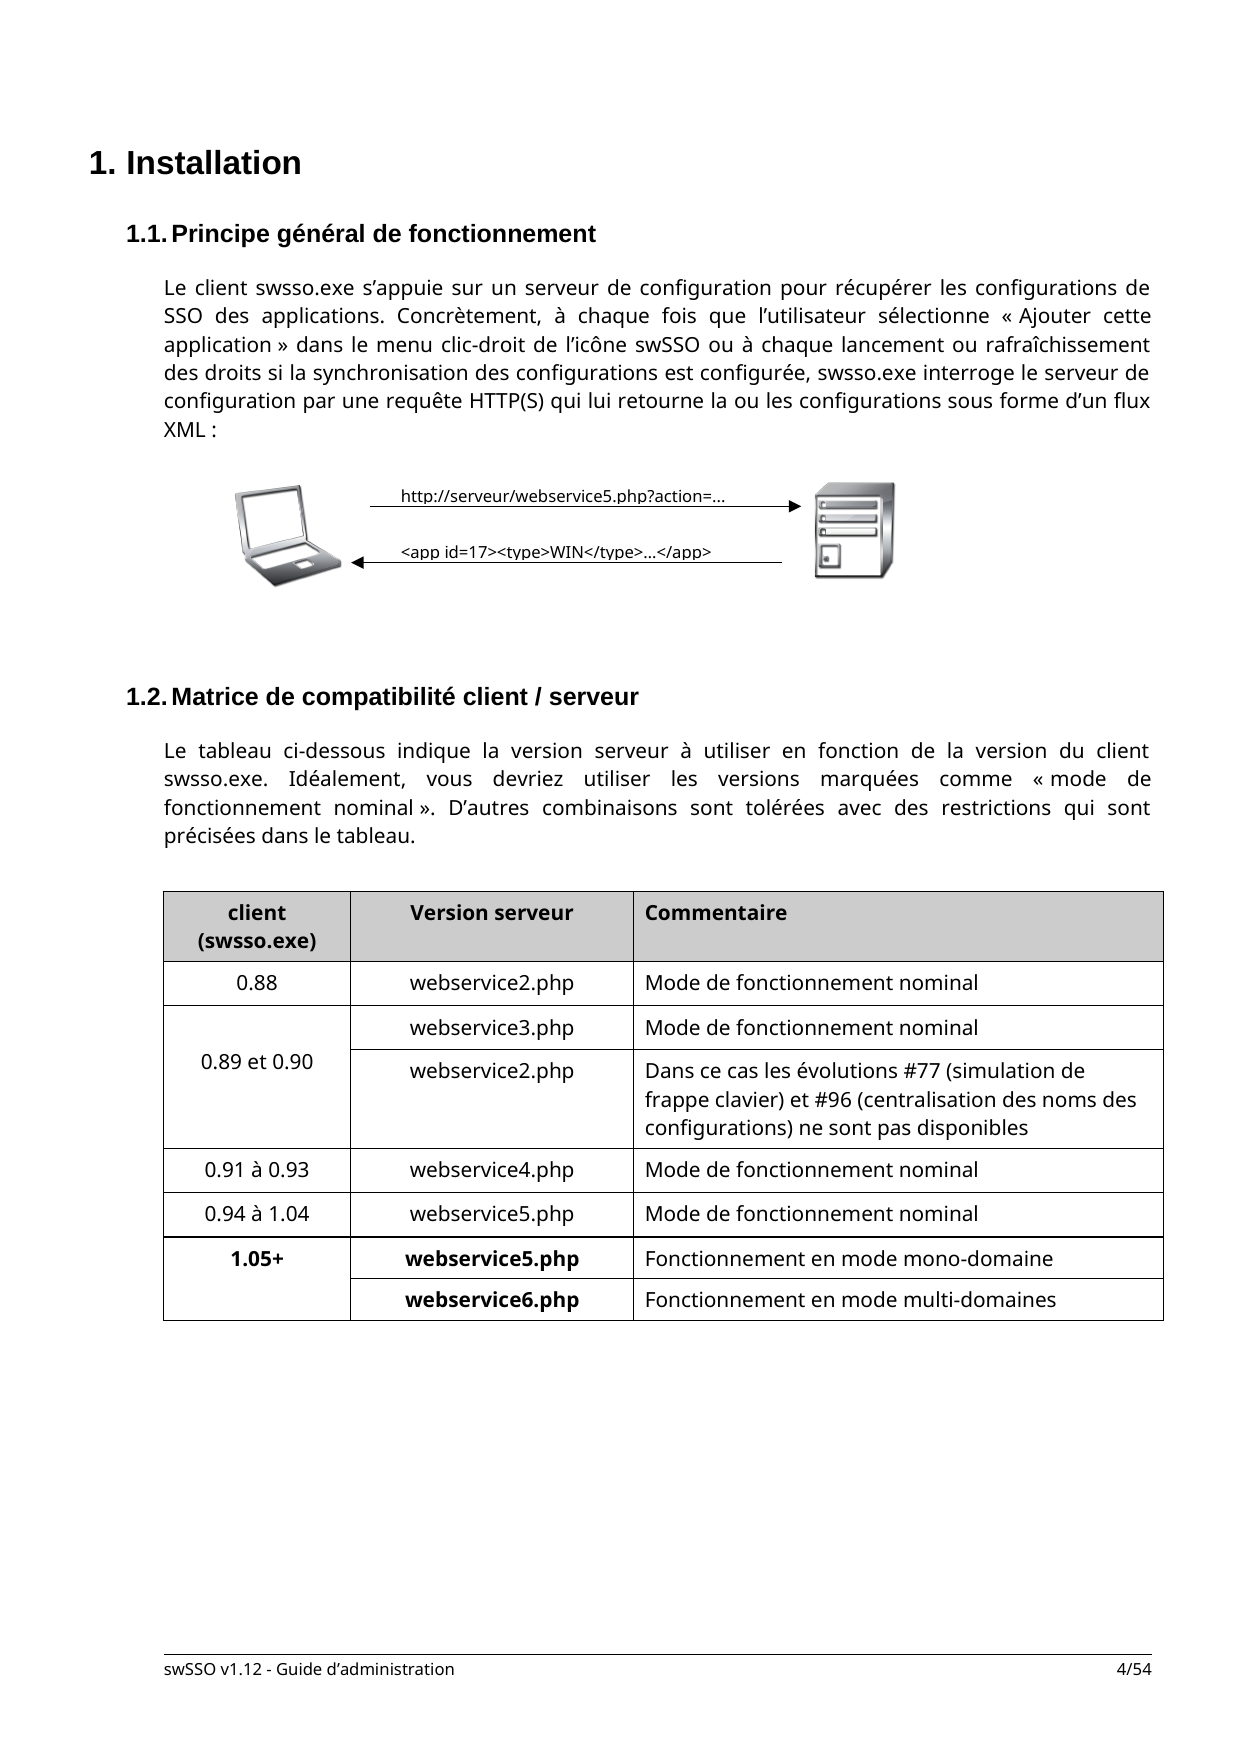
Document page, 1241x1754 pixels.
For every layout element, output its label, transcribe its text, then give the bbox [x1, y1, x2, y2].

table_cell 0.89 et 0.90 [164, 1006, 350, 1148]
table_cell Fonctionnement en mode multi-domaines [634, 1279, 1163, 1320]
table_cell 0.91 à 0.93 [164, 1149, 350, 1192]
table_cell Mode de fonctionnement nominal [634, 1006, 1163, 1049]
table_cell webservice5.php [351, 1193, 633, 1236]
subtitle Installation [89, 143, 1152, 182]
text Le client swsso.exe s’appuie sur un serveur de configuration pour récupérer les configurations de SSO des applications. Concrètement, à chaque fois que l’utilisateur sélectionne « Ajouter cette application » dans le menu clic-droit de l’icône swSSO ou à chaque lancement ou rafraîchissement des droits si la synchronisation des configurations est configurée, swsso.exe interroge le serveur de configuration par une requête HTTP(S) qui lui retourne la ou les configurations sous forme d’un flux XML : [164, 273, 1152, 443]
table_cell 0.88 [164, 962, 350, 1005]
table_header client (swsso.exe) [164, 892, 350, 961]
picture [207, 452, 367, 617]
table_cell 0.94 à 1.04 [164, 1193, 350, 1236]
table_cell webservice4.php [351, 1149, 633, 1192]
table_cell Mode de fonctionnement nominal [634, 1149, 1163, 1192]
table_cell 1.05+ [164, 1238, 350, 1320]
table_header Version serveur [351, 892, 633, 961]
table_cell webservice3.php [351, 1006, 633, 1049]
table_cell Mode de fonctionnement nominal [634, 1193, 1163, 1236]
subtitle Matrice de compatibilité client / serveur [126, 682, 1152, 711]
table_cell Fonctionnement en mode mono-domaine [634, 1238, 1163, 1278]
table_cell webservice6.php [351, 1279, 633, 1320]
table_cell Dans ce cas les évolutions #77 (simulation de frappe clavier) et #96 (centralisation des noms des configurations) ne sont pas disponibles [634, 1050, 1163, 1148]
table_cell webservice2.php [351, 1050, 633, 1148]
table_cell Mode de fonctionnement nominal [634, 962, 1163, 1005]
subtitle Principe général de fonctionnement [126, 219, 1152, 248]
text http://serveur/webservice5.php?action=... [401, 484, 766, 503]
table_cell webservice2.php [351, 962, 633, 1005]
table_cell webservice5.php [351, 1238, 633, 1278]
text Le tableau ci-dessous indique la version serveur à utiliser en fonction de la version du client swsso.exe. Idéalement, vous devriez utiliser les versions marquées comme « mode de fonctionnement nominal ». D’autres combinaisons sont tolérées avec des restrictions qui sont précisées dans le tableau. [164, 736, 1152, 850]
table_header Commentaire [634, 892, 1163, 961]
text <app id=17><type>WIN</type>…</app> [401, 540, 766, 560]
picture [774, 448, 935, 612]
